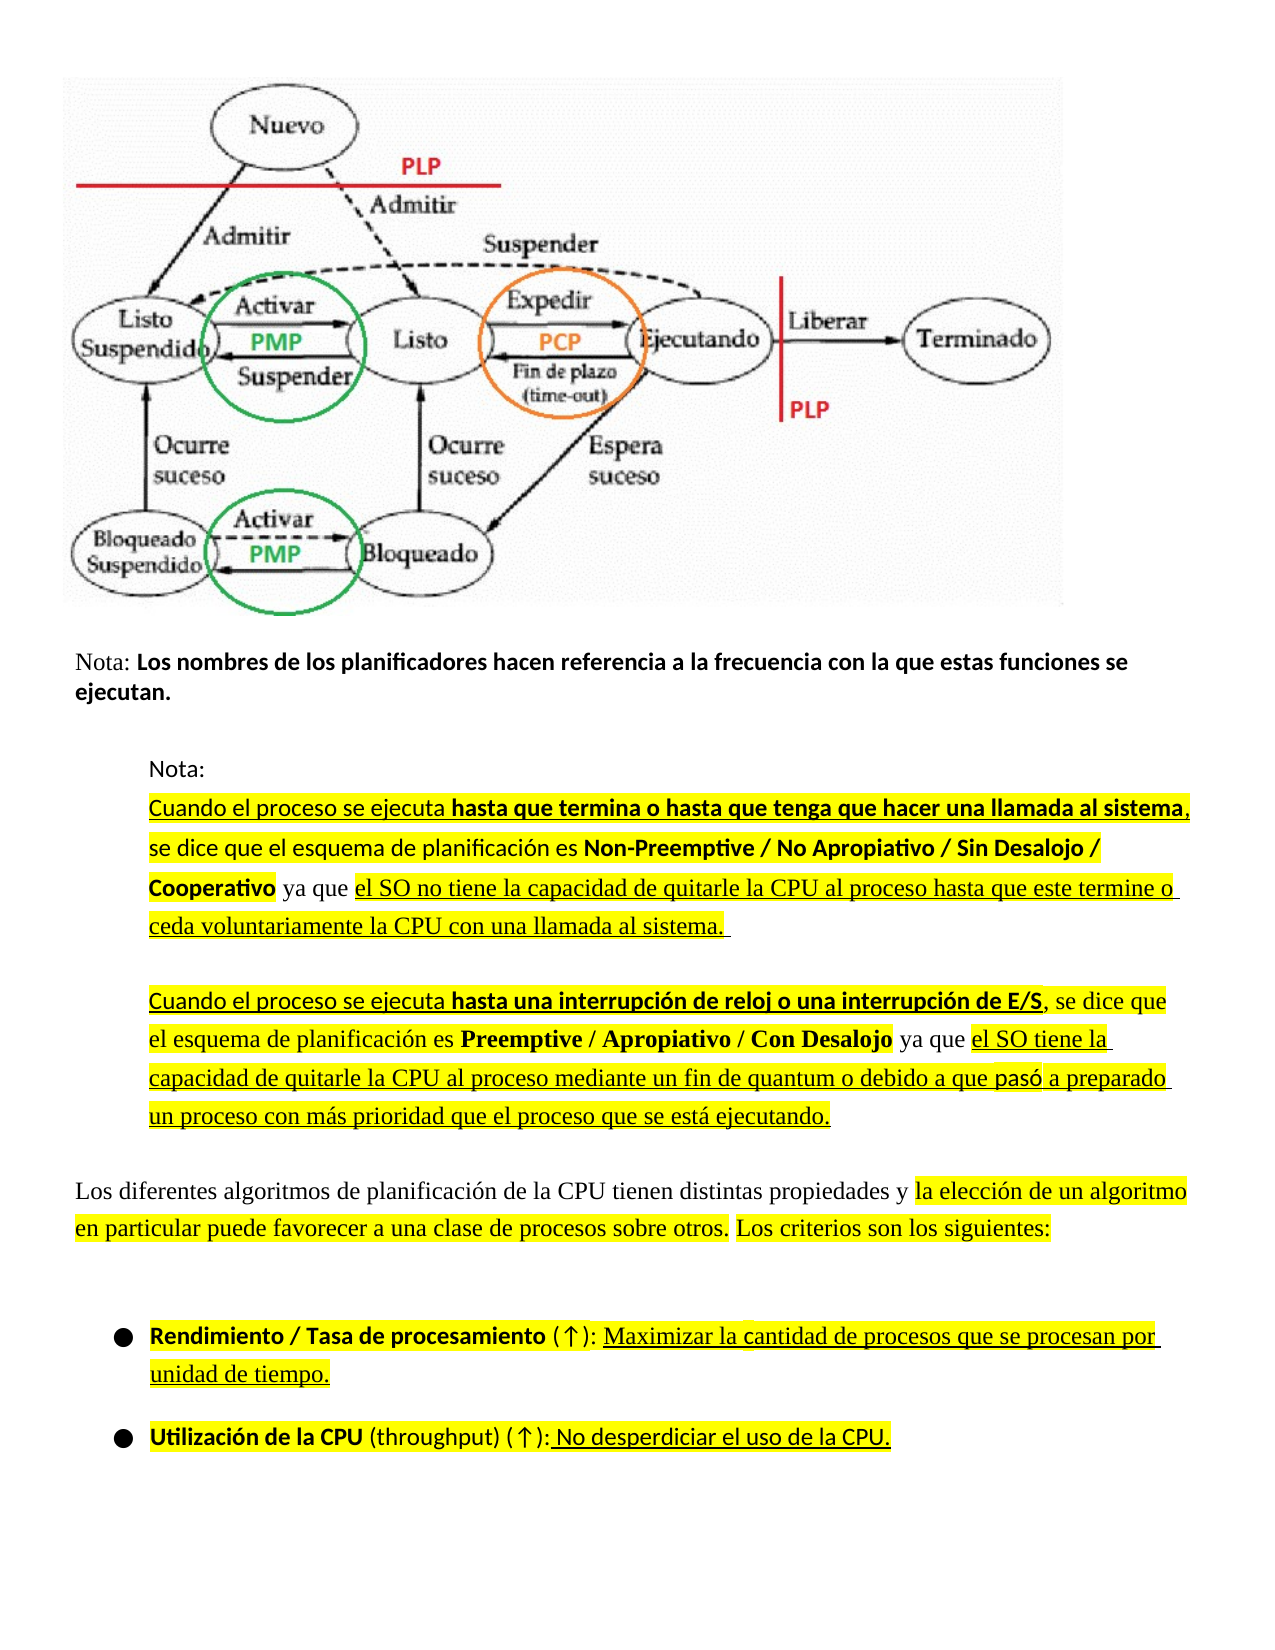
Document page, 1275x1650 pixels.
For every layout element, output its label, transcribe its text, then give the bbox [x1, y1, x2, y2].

text Nota: [149, 753, 1212, 784]
text Cuando el proceso se ejecuta hasta que termina o hasta que tenga que hacer una llamada al sistema, se dice que el esquema de planificación es Non-Preemptive / No Apropiativo / Sin Desalojo / Cooperativo ya que el SO no tiene la capacidad de quitarle la CPU al proceso hasta que este termine o ceda voluntariamente la CPU con una llamada al sistema. [149, 792, 1200, 939]
text Los diferentes algoritmos de planificación de la CPU tienen distintas propiedades y la elección de un algoritmo en particular puede favorecer a una clase de procesos sobre otros. Los criterios son los siguientes: [75, 1176, 1190, 1242]
list Utilización de la CPU (throughput) (↑): No desperdiciar el uso de la CPU. [112, 1408, 1212, 1460]
picture [62, 77, 1064, 616]
text Cuando el proceso se ejecuta hasta una interrupción de reloj o una interrupción de E/S, se dice que el esquema de planificación es Preemptive / Apropiativo / Con Desalojo ya que el SO tiene la capacidad de quitarle la CPU al proceso mediante un fin de quantum o debido a que pasó a preparado un proceso con más prioridad que el proceso que se está ejecutando. [149, 985, 1190, 1129]
text Nota: Los nombres de los planificadores hacen referencia a la frecuencia con la que estas funciones se ejecutan. [75, 646, 1212, 707]
list Rendimiento / Tasa de procesamiento (↑): Maximizar la cantidad de procesos que se procesan por unidad de tiempo. [112, 1308, 1212, 1388]
